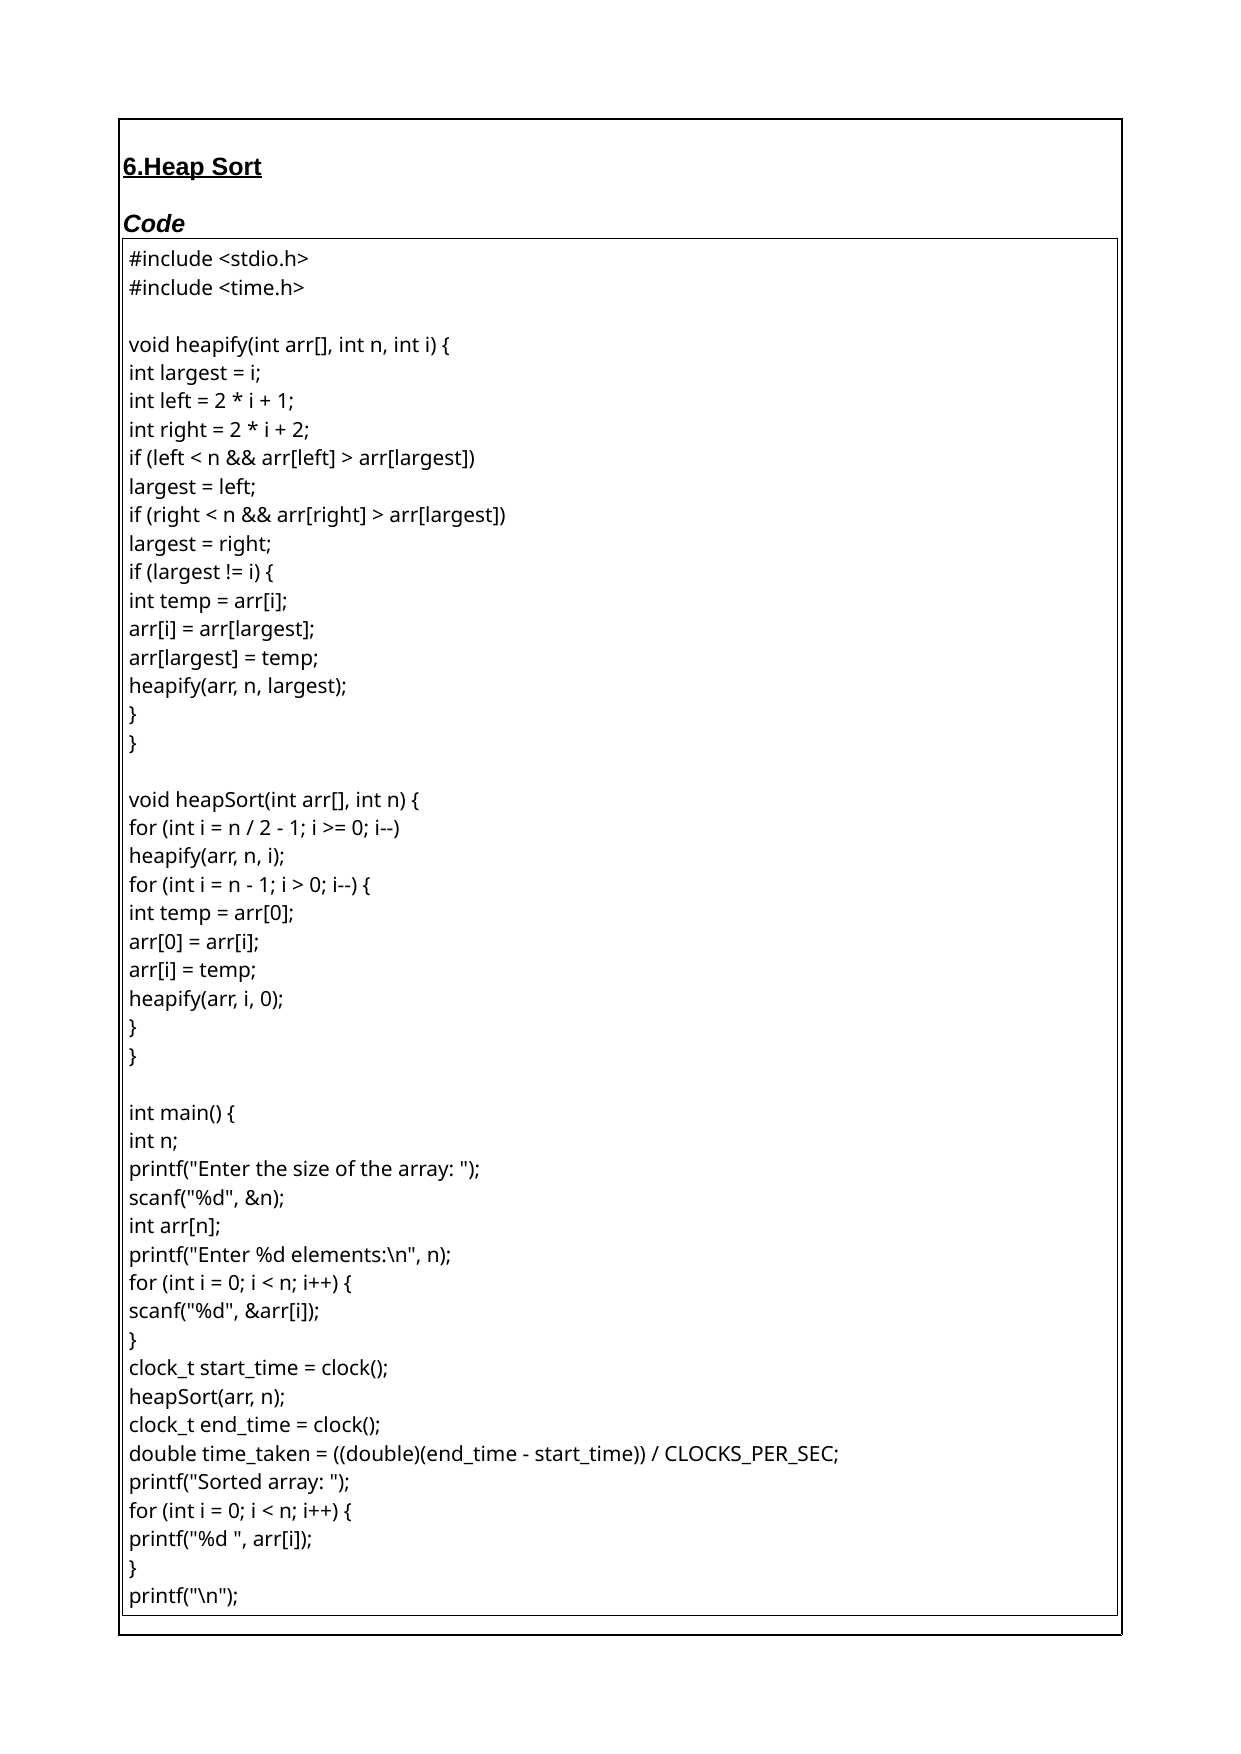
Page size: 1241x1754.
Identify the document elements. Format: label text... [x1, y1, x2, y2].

text 6.Heap Sort [123, 151, 1118, 180]
text Code [123, 209, 1118, 238]
table_header #include <stdio.h> #include <time.h> void heapify(int arr[], int n, int i) { int largest = i; int left = 2 * i + 1; int right = 2 * i + 2; if (left < n && arr[left] > arr[largest]) largest = left; if (right < n && arr[right] > arr[largest]) largest = right; if (largest != i) { int temp = arr[i]; arr[i] = arr[largest]; arr[largest] = temp; heapify(arr, n, largest); } } void heapSort(int arr[], int n) { for (int i = n / 2 - 1; i >= 0; i--) heapify(arr, n, i); for (int i = n - 1; i > 0; i--) { int temp = arr[0]; arr[0] = arr[i]; arr[i] = temp; heapify(arr, i, 0); } } int main() { int n; printf("Enter the size of the array: "); scanf("%d", &n); int arr[n]; printf("Enter %d elements:\n", n); for (int i = 0; i < n; i++) { scanf("%d", &arr[i]); } clock_t start_time = clock(); heapSort(arr, n); clock_t end_time = clock(); double time_taken = ((double)(end_time - start_time)) / CLOCKS_PER_SEC; printf("Sorted array: "); for (int i = 0; i < n; i++) { printf("%d ", arr[i]); } printf("\n"); [123, 239, 1117, 1615]
